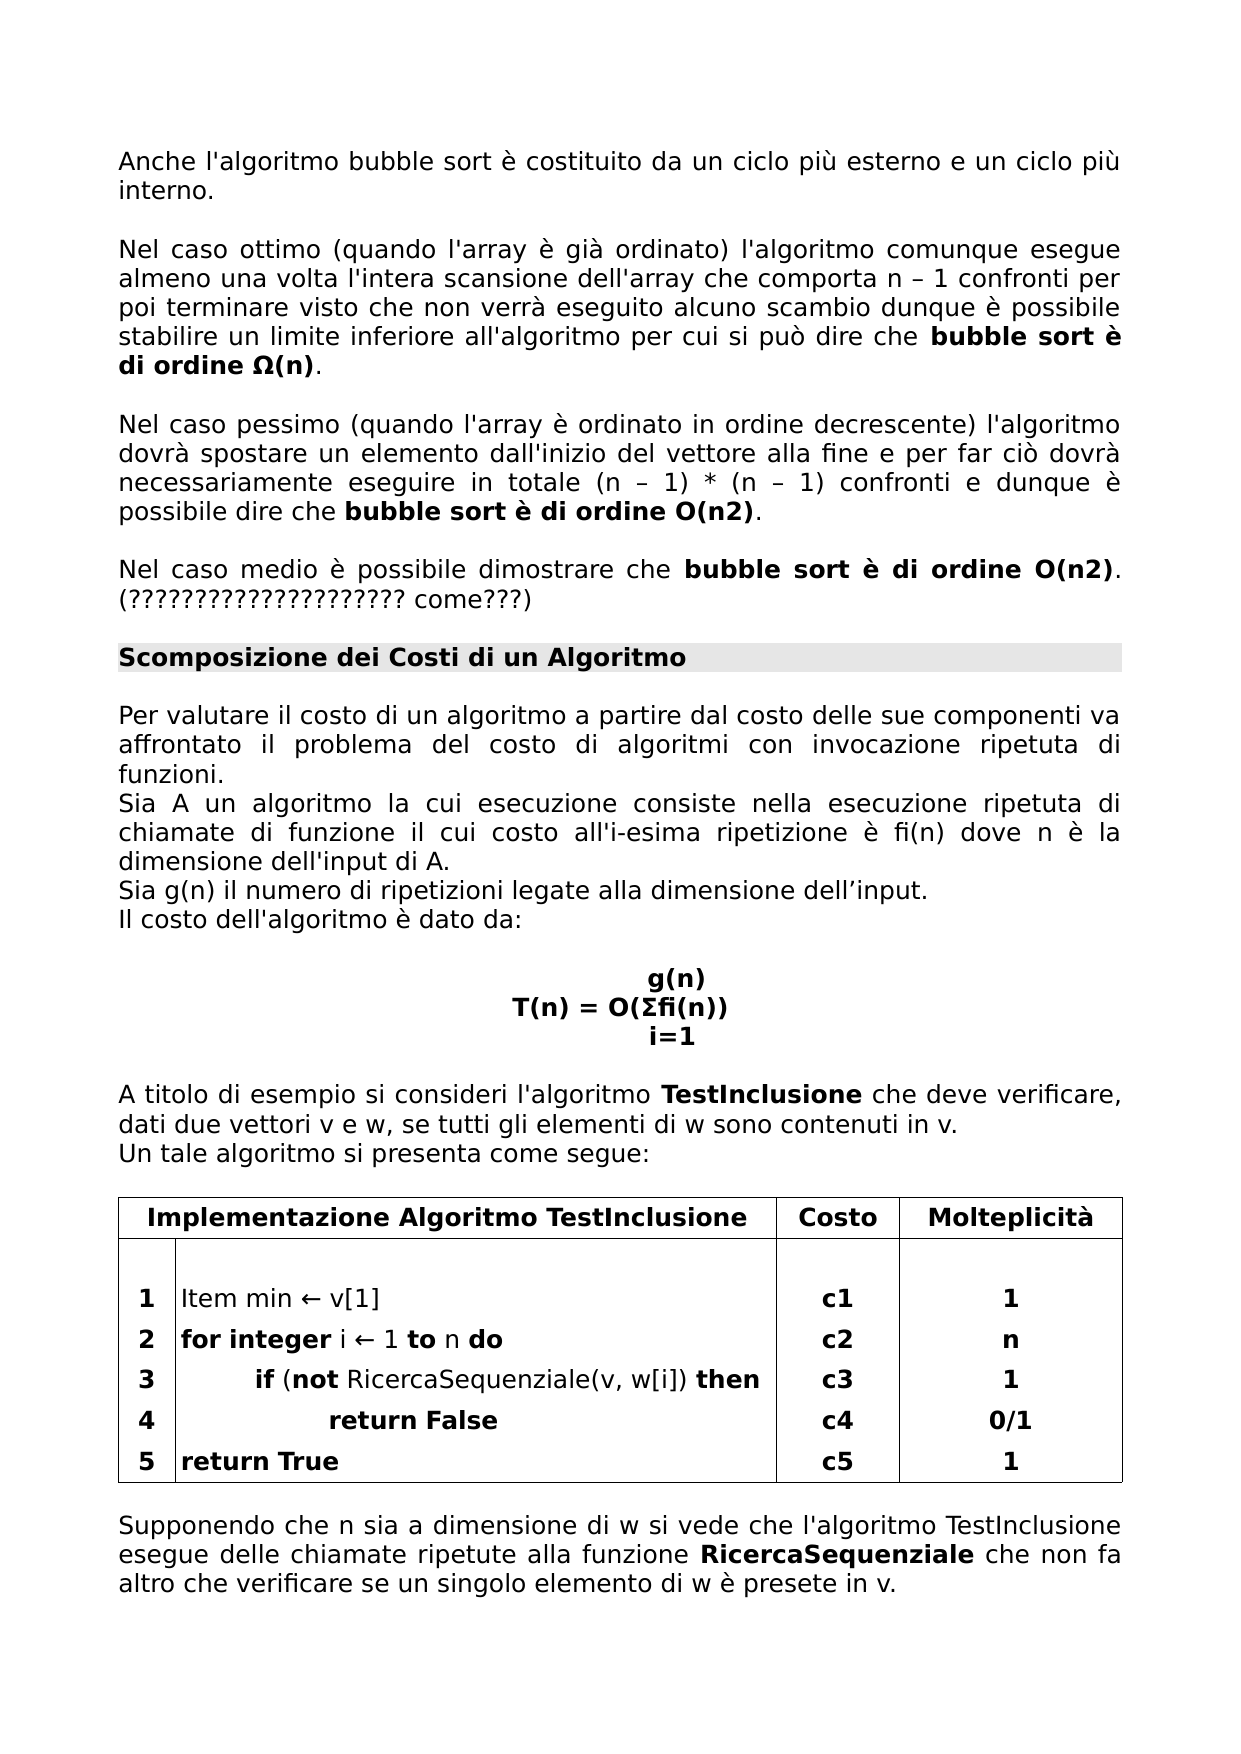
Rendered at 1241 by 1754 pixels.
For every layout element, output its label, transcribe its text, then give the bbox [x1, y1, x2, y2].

table_cell 2 [119, 1319, 175, 1360]
text Nel caso ottimo (quando l'array è già ordinato) l'algoritmo comunque esegue almeno una volta l'intera scansione dell'array che comporta n – 1 confronti per poi terminare visto che non verrà eseguito alcuno scambio dunque è possibile stabilire un limite inferiore all'algoritmo per cui si può dire che bubble sort è di ordine Ω(n). [118, 235, 1122, 381]
text Scomposizione dei Costi di un Algoritmo [118, 643, 1122, 672]
text Supponendo che n sia a dimensione di w si vede che l'algoritmo TestInclusione esegue delle chiamate ripetute alla funzione RicercaSequenziale che non fa altro che verificare se un singolo elemento di w è presete in v. [118, 1511, 1122, 1599]
text Nel caso medio è possibile dimostrare che bubble sort è di ordine O(n2). (????????????????????? come???) [118, 556, 1122, 614]
table_header Molteplicità [900, 1198, 1122, 1238]
table_cell 1 [900, 1441, 1122, 1482]
text Sia g(n) il numero di ripetizioni legate alla dimensione dell’input. [118, 876, 1122, 906]
table_cell [119, 1239, 175, 1279]
table_cell 3 [119, 1360, 175, 1401]
table_cell c1 [777, 1279, 899, 1319]
table_cell 4 [119, 1401, 175, 1441]
table_cell [777, 1239, 899, 1279]
text Un tale algoritmo si presenta come segue: [118, 1139, 1122, 1168]
table_header Implementazione Algoritmo TestInclusione [119, 1198, 776, 1238]
text i=1 [118, 1022, 1122, 1051]
table_cell [176, 1239, 776, 1279]
table_cell Item min ← v[1] [176, 1279, 776, 1319]
table_cell if (not RicercaSequenziale(v, w[i]) then [176, 1360, 776, 1401]
table_cell c2 [777, 1319, 899, 1360]
table_cell 1 [119, 1279, 175, 1319]
table_cell n [900, 1319, 1122, 1360]
table_cell for integer i ← 1 to n do [176, 1319, 776, 1360]
table_cell c5 [777, 1441, 899, 1482]
text Sia A un algoritmo la cui esecuzione consiste nella esecuzione ripetuta di chiamate di funzione il cui costo all'i-esima ripetizione è fi(n) dove n è la dimensione dell'input di A. [118, 789, 1122, 876]
text A titolo di esempio si consideri l'algoritmo TestInclusione che deve verificare, dati due vettori v e w, se tutti gli elementi di w sono contenuti in v. [118, 1081, 1122, 1139]
table_cell 1 [900, 1360, 1122, 1401]
table_header Costo [777, 1198, 899, 1238]
table_cell c3 [777, 1360, 899, 1401]
table_cell return True [176, 1441, 776, 1482]
text g(n) [118, 964, 1122, 993]
table_cell [900, 1239, 1122, 1279]
table_cell 5 [119, 1441, 175, 1482]
table_cell return False [176, 1401, 776, 1441]
text Il costo dell'algoritmo è dato da: [118, 906, 1122, 935]
table_cell 0/1 [900, 1401, 1122, 1441]
text Nel caso pessimo (quando l'array è ordinato in ordine decrescente) l'algoritmo dovrà spostare un elemento dall'inizio del vettore alla fine e per far ciò dovrà necessariamente eseguire in totale (n – 1) * (n – 1) confronti e dunque è possibile dire che bubble sort è di ordine O(n2). [118, 410, 1122, 526]
text Anche l'algoritmo bubble sort è costituito da un ciclo più esterno e un ciclo più interno. [118, 147, 1122, 206]
table_cell 1 [900, 1279, 1122, 1319]
table_cell c4 [777, 1401, 899, 1441]
text Per valutare il costo di un algoritmo a partire dal costo delle sue componenti va affrontato il problema del costo di algoritmi con invocazione ripetuta di funzioni. [118, 701, 1122, 789]
text T(n) = O(Σfi(n)) [118, 993, 1122, 1022]
